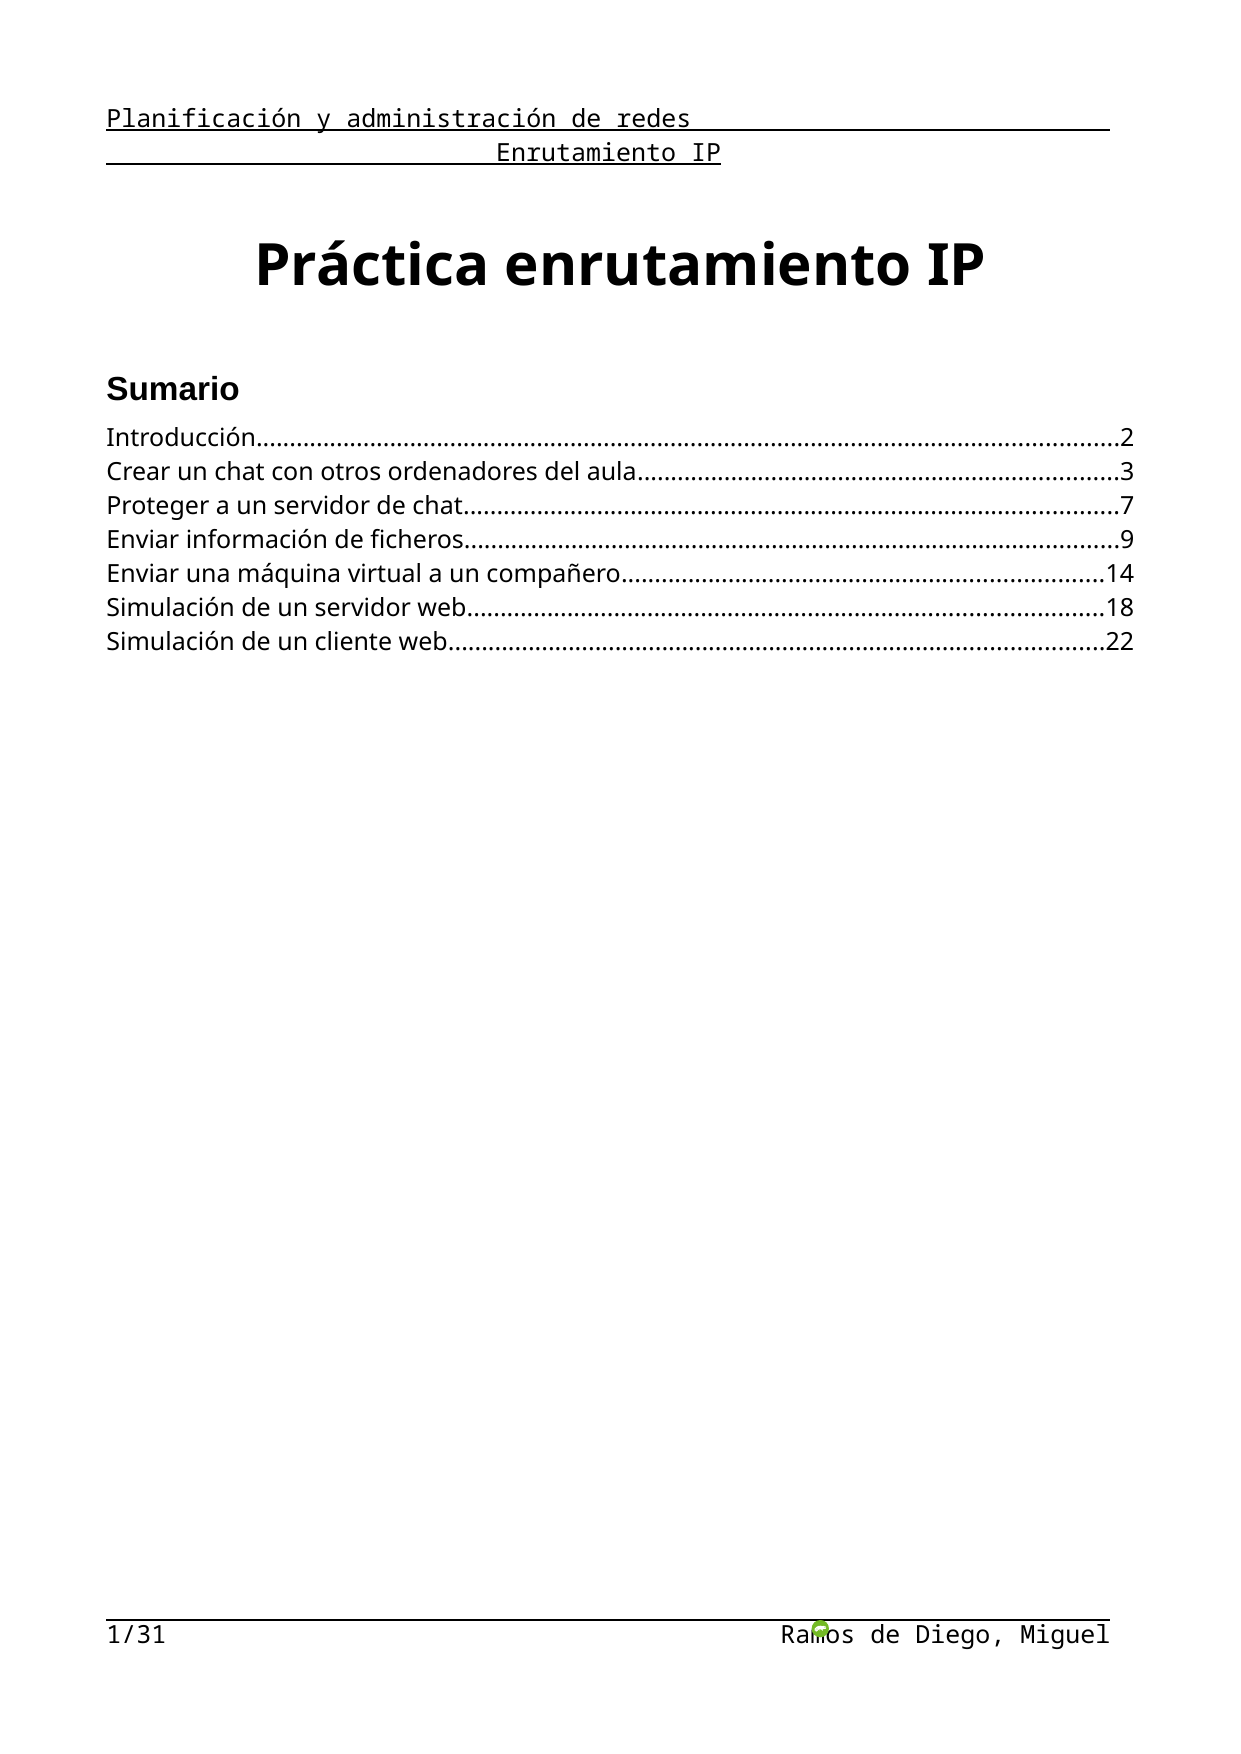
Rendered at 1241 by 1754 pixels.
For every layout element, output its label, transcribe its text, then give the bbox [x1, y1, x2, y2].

text Enviar una máquina virtual a un compañero 14 [106, 556, 1134, 590]
text Enviar información de ficheros 9 [106, 522, 1134, 556]
text Crear un chat con otros ordenadores del aula 3 [106, 454, 1134, 488]
text Simulación de un cliente web 22 [106, 624, 1134, 658]
text Simulación de un servidor web 18 [106, 590, 1134, 624]
text Introducción 2 [106, 420, 1134, 454]
text Proteger a un servidor de chat 7 [106, 488, 1134, 522]
title Práctica enrutamiento IP [106, 223, 1134, 302]
subtitle Sumario [106, 369, 1134, 407]
